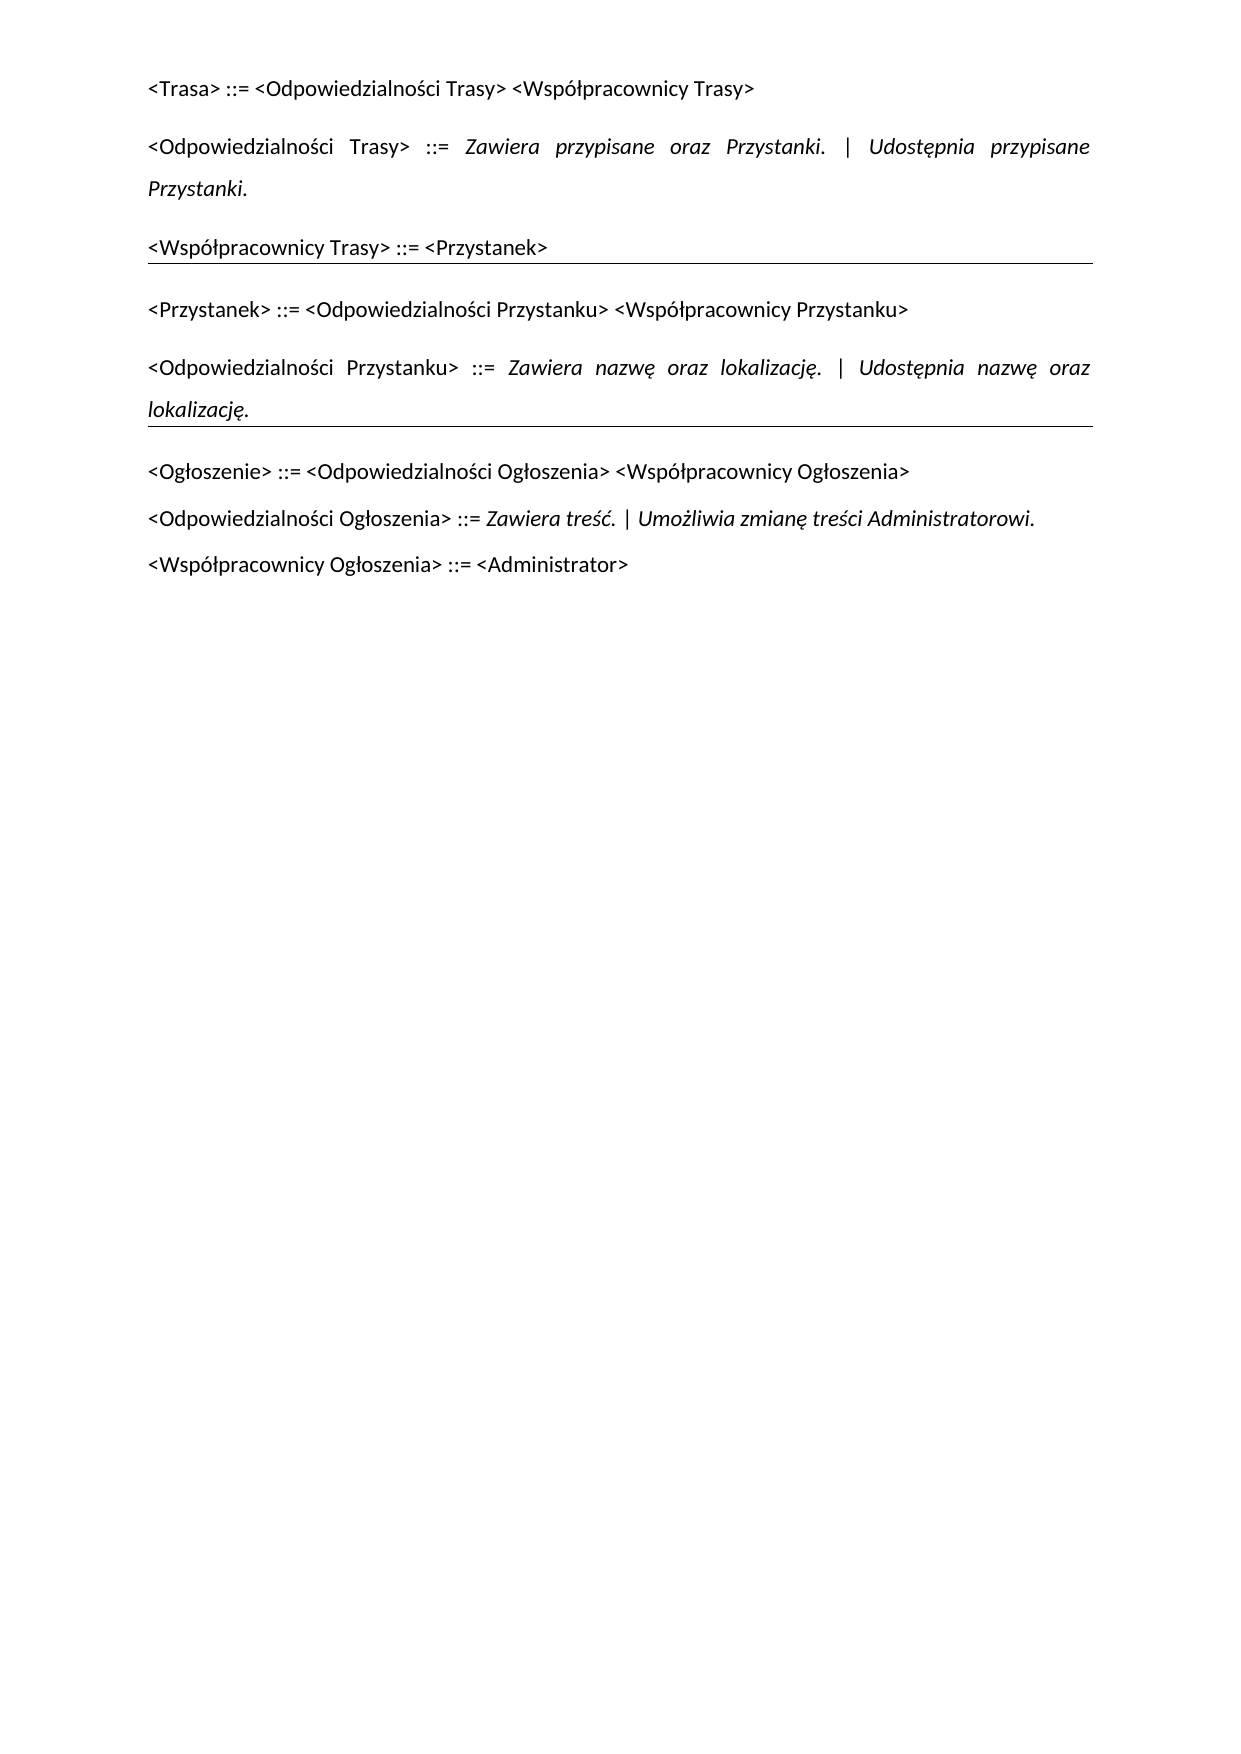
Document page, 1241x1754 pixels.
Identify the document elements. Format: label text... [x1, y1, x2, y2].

text <Odpowiedzialności Ogłoszenia> ::= Zawiera treść. | Umożliwia zmianę treści Administratorowi. [148, 504, 1093, 532]
text <Odpowiedzialności Trasy> ::= Zawiera przypisane oraz Przystanki. | Udostępnia przypisane Przystanki. [148, 132, 1093, 202]
text <Przystanek> ::= <Odpowiedzialności Przystanku> <Współpracownicy Przystanku> [148, 295, 1093, 323]
text <Odpowiedzialności Przystanku> ::= Zawiera nazwę oraz lokalizację. | Udostępnia nazwę oraz lokalizację. [148, 353, 1093, 426]
text <Współpracownicy Ogłoszenia> ::= <Administrator> [148, 550, 1093, 578]
text <Współpracownicy Trasy> ::= <Przystanek> [148, 233, 1093, 263]
text <Trasa> ::= <Odpowiedzialności Trasy> <Współpracownicy Trasy> [148, 74, 1093, 102]
text <Ogłoszenie> ::= <Odpowiedzialności Ogłoszenia> <Współpracownicy Ogłoszenia> [148, 457, 1093, 485]
